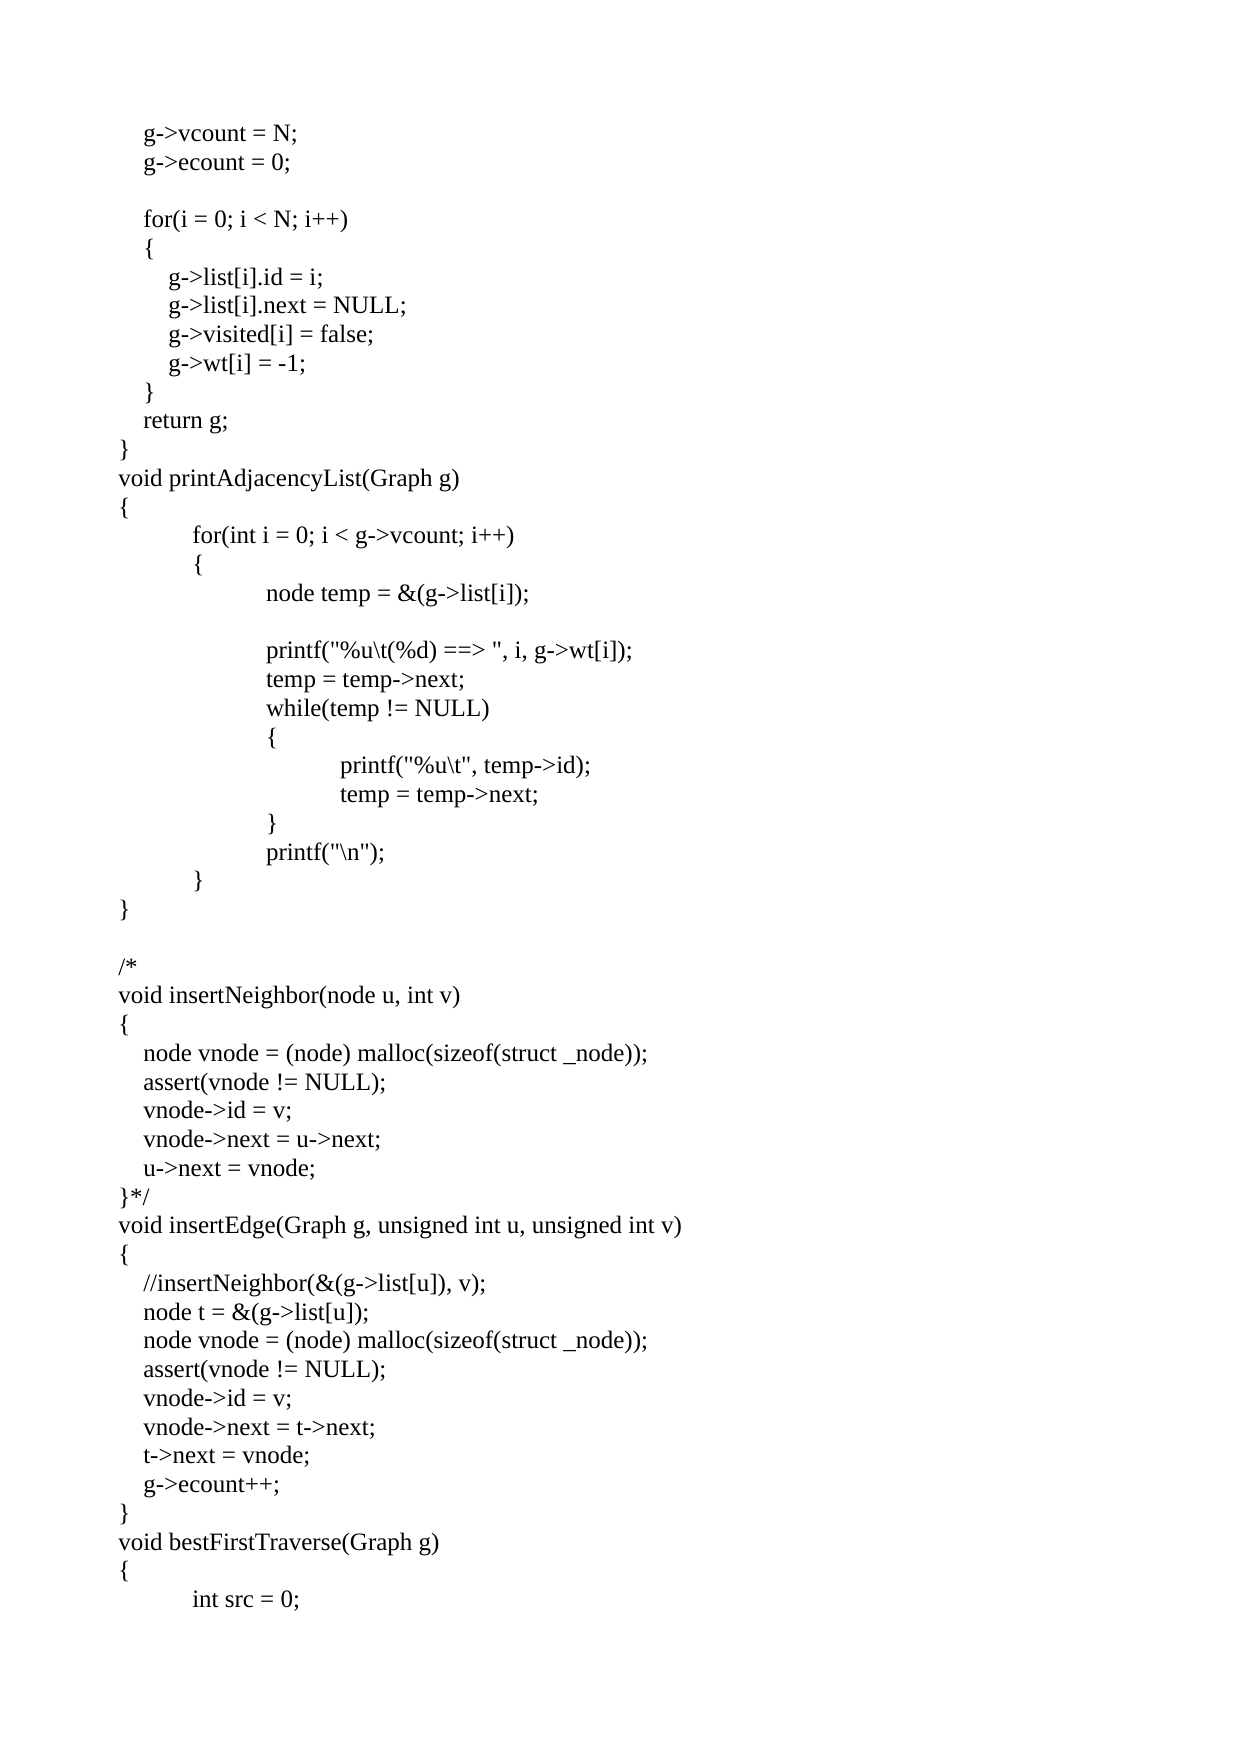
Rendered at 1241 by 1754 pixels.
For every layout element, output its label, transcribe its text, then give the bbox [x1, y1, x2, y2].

text printf("\n"); [118, 837, 1122, 866]
text printf("%u\t(%d) ==> ", i, g->wt[i]); [118, 636, 1122, 664]
text vnode->next = t->next; [118, 1412, 1122, 1441]
text } [118, 866, 1122, 894]
text while(temp != NULL) [118, 693, 1122, 722]
text vnode->id = v; [118, 1096, 1122, 1124]
text void insertNeighbor(node u, int v) [118, 981, 1122, 1009]
text g->vcount = N; [118, 118, 1122, 147]
text temp = temp->next; [118, 664, 1122, 693]
text } [118, 894, 1122, 923]
text g->wt[i] = -1; [118, 348, 1122, 377]
text node t = &(g->list[u]); [118, 1297, 1122, 1326]
text u->next = vnode; [118, 1153, 1122, 1182]
text for(int i = 0; i < g->vcount; i++) [118, 521, 1122, 549]
text g->list[i].id = i; [118, 262, 1122, 291]
text printf("%u\t", temp->id); [118, 751, 1122, 779]
text vnode->id = v; [118, 1383, 1122, 1412]
text } [118, 434, 1122, 463]
text g->list[i].next = NULL; [118, 291, 1122, 319]
text assert(vnode != NULL); [118, 1354, 1122, 1383]
text } [118, 377, 1122, 406]
text g->visited[i] = false; [118, 319, 1122, 348]
text int src = 0; [118, 1584, 1122, 1613]
text /* [118, 952, 1122, 981]
text temp = temp->next; [118, 779, 1122, 808]
text return g; [118, 406, 1122, 434]
text { [118, 1009, 1122, 1038]
text void bestFirstTraverse(Graph g) [118, 1527, 1122, 1556]
text for(i = 0; i < N; i++) [118, 204, 1122, 233]
text { [118, 1239, 1122, 1268]
text { [118, 492, 1122, 521]
text { [118, 233, 1122, 262]
text { [118, 722, 1122, 751]
text node vnode = (node) malloc(sizeof(struct _node)); [118, 1326, 1122, 1354]
text node temp = &(g->list[i]); [118, 578, 1122, 607]
text node vnode = (node) malloc(sizeof(struct _node)); [118, 1038, 1122, 1067]
text g->ecount++; [118, 1469, 1122, 1498]
text { [118, 549, 1122, 578]
text void printAdjacencyList(Graph g) [118, 463, 1122, 492]
text void insertEdge(Graph g, unsigned int u, unsigned int v) [118, 1211, 1122, 1239]
text //insertNeighbor(&(g->list[u]), v); [118, 1268, 1122, 1297]
text t->next = vnode; [118, 1441, 1122, 1469]
text }*/ [118, 1182, 1122, 1211]
text } [118, 808, 1122, 837]
text assert(vnode != NULL); [118, 1067, 1122, 1096]
text { [118, 1556, 1122, 1584]
text } [118, 1498, 1122, 1527]
text g->ecount = 0; [118, 147, 1122, 176]
text vnode->next = u->next; [118, 1124, 1122, 1153]
